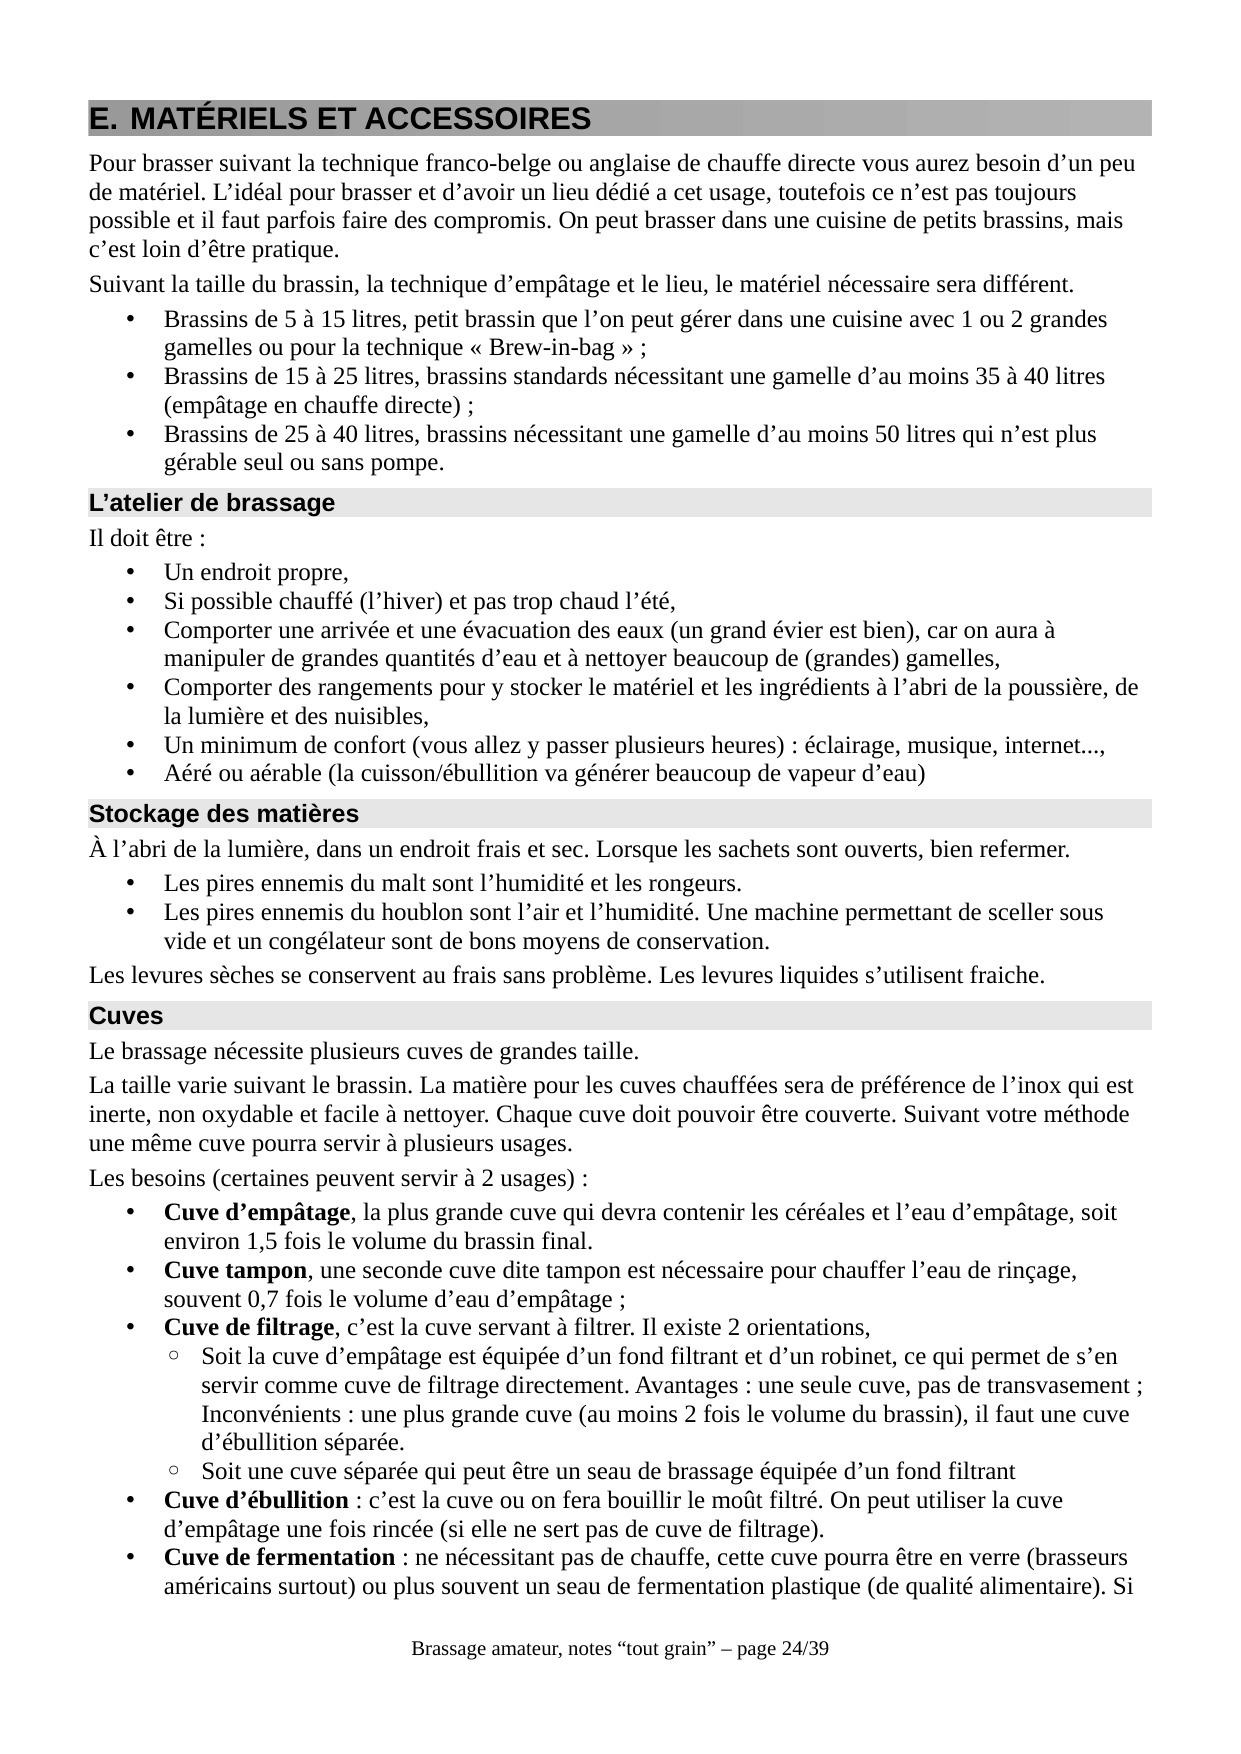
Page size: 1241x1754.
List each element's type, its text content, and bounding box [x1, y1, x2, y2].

list Cuve d’ébullition : c’est la cuve ou on fera bouillir le moût filtré. On peut utiliser la cuve d’empâtage une fois rincée (si elle ne sert pas de cuve de filtrage). [126, 1485, 1152, 1542]
text Le brassage nécessite plusieurs cuves de grandes taille. [88, 1036, 1152, 1064]
text Les levures sèches se conservent au frais sans problème. Les levures liquides s’utilisent fraiche. [88, 961, 1152, 989]
list Les pires ennemis du malt sont l’humidité et les rongeurs. [126, 868, 1152, 897]
text Il doit être : [88, 523, 1152, 551]
list Cuve d’empâtage, la plus grande cuve qui devra contenir les céréales et l’eau d’empâtage, soit environ 1,5 fois le volume du brassin final. [126, 1197, 1152, 1255]
list Les pires ennemis du houblon sont l’air et l’humidité. Une machine permettant de sceller sous vide et un congélateur sont de bons moyens de conservation. [126, 897, 1152, 955]
text Pour brasser suivant la technique franco-belge ou anglaise de chauffe directe vous aurez besoin d’un peu de matériel. L’idéal pour brasser et d’avoir un lieu dédié a cet usage, toutefois ce n’est pas toujours possible et il faut parfois faire des compromis. On peut brasser dans une cuisine de petits brassins, mais c’est loin d’être pratique. [88, 148, 1152, 263]
list Aéré ou aérable (la cuisson/ébullition va générer beaucoup de vapeur d’eau) [126, 758, 1152, 787]
list Soit la cuve d’empâtage est équipée d’un fond filtrant et d’un robinet, ce qui permet de s’en servir comme cuve de filtrage directement. Avantages : une seule cuve, pas de transvasement ; Inconvénients : une plus grande cuve (au moins 2 fois le volume du brassin), il faut une cuve d’ébullition séparée. [163, 1341, 1152, 1456]
subtitle MATÉRIELS ET ACCESSOIRES [88, 100, 1152, 136]
list Comporter des rangements pour y stocker le matériel et les ingrédients à l’abri de la poussière, de la lumière et des nuisibles, [126, 672, 1152, 730]
list Soit une cuve séparée qui peut être un seau de brassage équipée d’un fond filtrant [163, 1456, 1152, 1485]
list Un minimum de confort (vous allez y passer plusieurs heures) : éclairage, musique, internet..., [126, 730, 1152, 758]
list Un endroit propre, [126, 557, 1152, 586]
subtitle L’atelier de brassage [88, 488, 1152, 517]
list Brassins de 5 à 15 litres, petit brassin que l’on peut gérer dans une cuisine avec 1 ou 2 grandes gamelles ou pour la technique « Brew-in-bag » ; [126, 304, 1152, 361]
subtitle Cuves [88, 1001, 1152, 1030]
list Cuve tampon, une seconde cuve dite tampon est nécessaire pour chauffer l’eau de rinçage, souvent 0,7 fois le volume d’eau d’empâtage ; [126, 1255, 1152, 1312]
list Cuve de filtrage, c’est la cuve servant à filtrer. Il existe 2 orientations, [126, 1312, 1152, 1341]
text Les besoins (certaines peuvent servir à 2 usages) : [88, 1163, 1152, 1191]
text La taille varie suivant le brassin. La matière pour les cuves chauffées sera de préférence de l’inox qui est inerte, non oxydable et facile à nettoyer. Chaque cuve doit pouvoir être couverte. Suivant votre méthode une même cuve pourra servir à plusieurs usages. [88, 1071, 1152, 1157]
list Cuve de fermentation : ne nécessitant pas de chauffe, cette cuve pourra être en verre (brasseurs américains surtout) ou plus souvent un seau de fermentation plastique (de qualité alimentaire). Si [126, 1542, 1152, 1600]
list Si possible chauffé (l’hiver) et pas trop chaud l’été, [126, 586, 1152, 615]
list Comporter une arrivée et une évacuation des eaux (un grand évier est bien), car on aura à manipuler de grandes quantités d’eau et à nettoyer beaucoup de (grandes) gamelles, [126, 615, 1152, 672]
list Brassins de 15 à 25 litres, brassins standards nécessitant une gamelle d’au moins 35 à 40 litres (empâtage en chauffe directe) ; [126, 361, 1152, 419]
subtitle Stockage des matières [88, 799, 1152, 828]
text À l’abri de la lumière, dans un endroit frais et sec. Lorsque les sachets sont ouverts, bien refermer. [88, 834, 1152, 862]
list Brassins de 25 à 40 litres, brassins nécessitant une gamelle d’au moins 50 litres qui n’est plus gérable seul ou sans pompe. [126, 419, 1152, 476]
text Suivant la taille du brassin, la technique d’empâtage et le lieu, le matériel nécessaire sera différent. [88, 269, 1152, 298]
